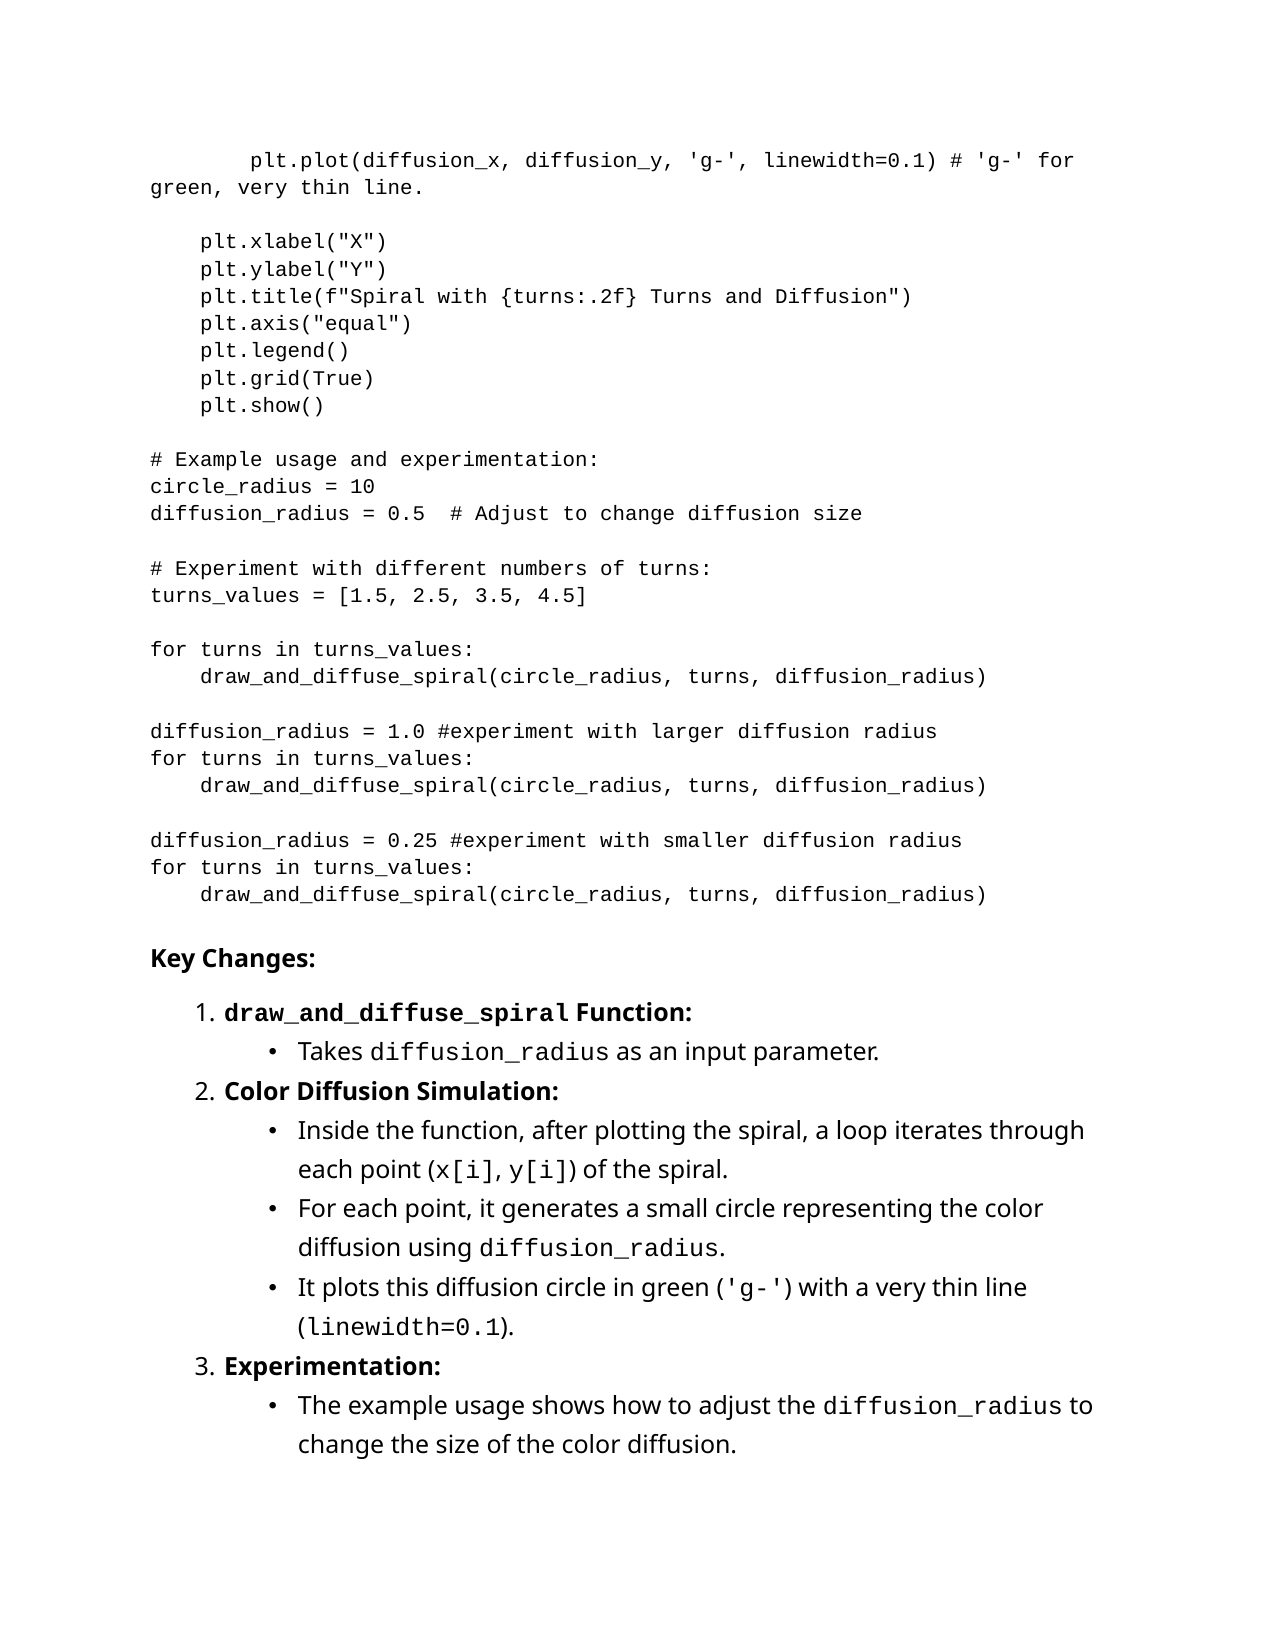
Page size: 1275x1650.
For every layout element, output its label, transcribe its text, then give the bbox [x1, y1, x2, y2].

text for turns in turns_values: [150, 857, 1125, 881]
text Key Changes: [150, 941, 1125, 975]
text plt.title(f"Spiral with {turns:.2f} Turns and Diffusion") [150, 286, 1125, 309]
list Takes diffusion_radius as an input parameter. [268, 1034, 1125, 1068]
list The example usage shows how to adjust the diffusion_radius to change the size of the color diffusion. [268, 1387, 1125, 1461]
text diffusion_radius = 0.25 #experiment with smaller diffusion radius [150, 830, 1125, 853]
text diffusion_radius = 1.0 #experiment with larger diffusion radius [150, 721, 1125, 744]
text turns_values = [1.5, 2.5, 3.5, 4.5] [150, 585, 1125, 609]
text plt.show() [150, 395, 1125, 418]
list For each point, it generates a small circle representing the color diffusion using diffusion_radius. [268, 1191, 1125, 1264]
text draw_and_diffuse_spiral(circle_radius, turns, diffusion_radius) [150, 667, 1125, 690]
text # Experiment with different numbers of turns: [150, 558, 1125, 581]
text diffusion_radius = 0.5 # Adjust to change diffusion size [150, 503, 1125, 527]
text plt.plot(diffusion_x, diffusion_y, 'g-', linewidth=0.1) # 'g-' for green, very thin line. [150, 150, 1125, 201]
text draw_and_diffuse_spiral(circle_radius, turns, diffusion_radius) [150, 775, 1125, 799]
text circle_radius = 10 [150, 476, 1125, 500]
text plt.ylabel("Y") [150, 259, 1125, 282]
text plt.legend() [150, 340, 1125, 364]
text for turns in turns_values: [150, 639, 1125, 663]
list Inside the function, after plotting the spiral, a loop iterates through each point (x[i], y[i]) of the spiral. [268, 1112, 1125, 1186]
text plt.xlabel("X") [150, 232, 1125, 255]
text plt.axis("equal") [150, 313, 1125, 337]
text for turns in turns_values: [150, 748, 1125, 772]
list Color Diffusion Simulation: [194, 1073, 1125, 1107]
text plt.grid(True) [150, 367, 1125, 391]
list draw_and_diffuse_spiral Function: [194, 994, 1125, 1029]
text draw_and_diffuse_spiral(circle_radius, turns, diffusion_radius) [150, 884, 1125, 908]
list Experimentation: [194, 1348, 1125, 1382]
list It plots this diffusion circle in green ('g-') with a very thin line (linewidth=0.1). [268, 1269, 1125, 1343]
text # Example usage and experimentation: [150, 449, 1125, 473]
